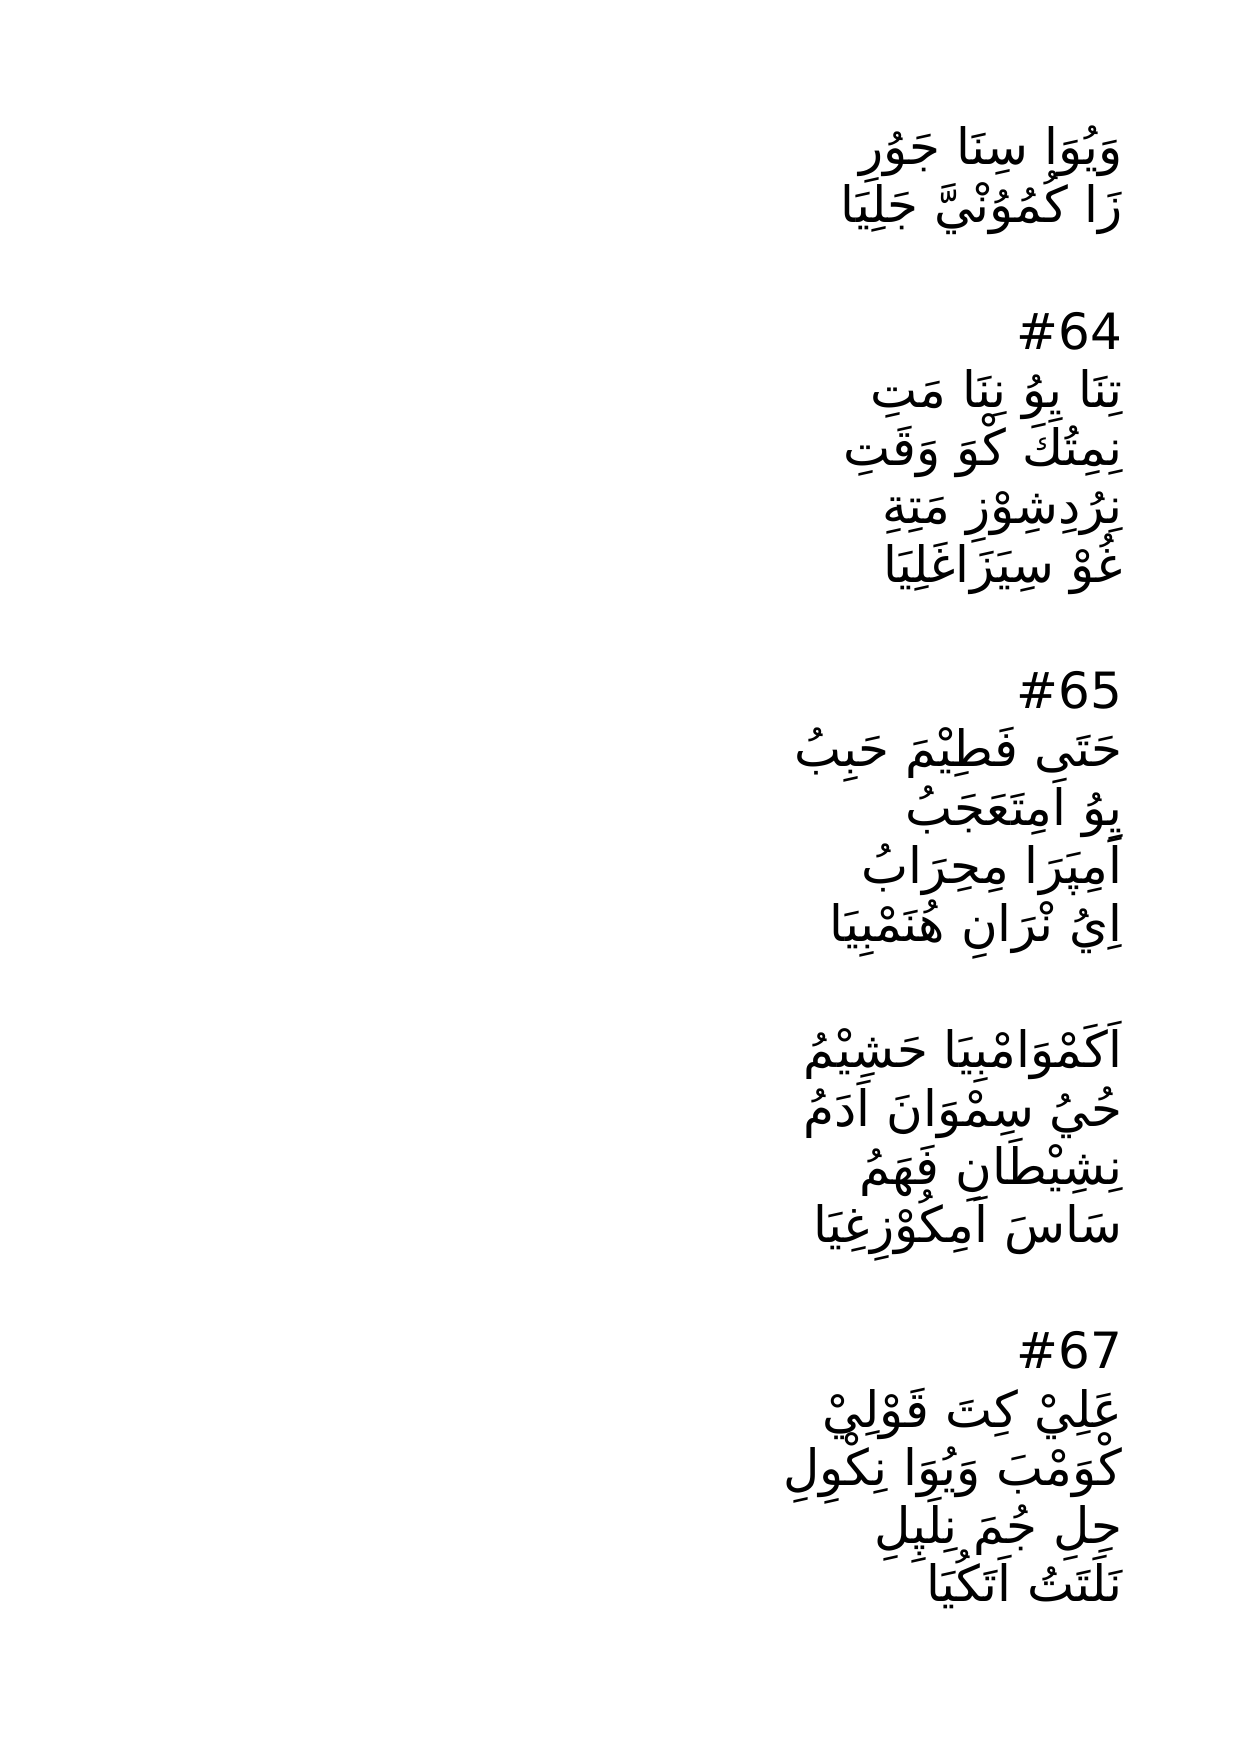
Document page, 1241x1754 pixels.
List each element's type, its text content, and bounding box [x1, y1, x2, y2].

text اِيُ نْرَانِ هُنَمْبِيَا [118, 895, 1122, 953]
text حُيُ سِمْوَانَ اَدَمُ [118, 1079, 1122, 1138]
text #64 [118, 303, 1122, 361]
text نَلَتَتُ اَتَكُيَا [118, 1555, 1122, 1613]
text وَيُوَا سِنَا جَوُرِ [118, 118, 1122, 176]
text تِنَا يِوُ نِنَا مَتِ [118, 361, 1122, 419]
text يِوُ اَمِتَعَجَبُ [118, 778, 1122, 837]
text نِشِيْطَانِ فَهَمُ [118, 1138, 1122, 1196]
text حَتَى فَطِيْمَ حَبِبُ [118, 720, 1122, 778]
text غُوْ سِيَزَاغَلِيَا [118, 536, 1122, 594]
text حِلِ جُمَ نِلَپِلِ [118, 1497, 1122, 1555]
text سَاسَ اَمِكُوْزِغِيَا [118, 1196, 1122, 1254]
text نِرُدِشِوْزِ مَتِةِ [118, 477, 1122, 536]
text كْوَمْبَ وَيُوَا نِكْوِلِ [118, 1439, 1122, 1497]
text زَا كُمُوُنْيَّ جَلِيَا [118, 176, 1122, 234]
text عَلِيْ كِتَ قَوْلِيْ [118, 1381, 1122, 1439]
text #65 [118, 662, 1122, 720]
text #67 [118, 1322, 1122, 1381]
text نِمِتُكَ كْوَ وَقَتِ [118, 419, 1122, 477]
text اَمِپَرَا مِحِرَابُ [118, 837, 1122, 895]
text اَكَمْوَامْبِيَا حَشِيْمُ [118, 1021, 1122, 1079]
